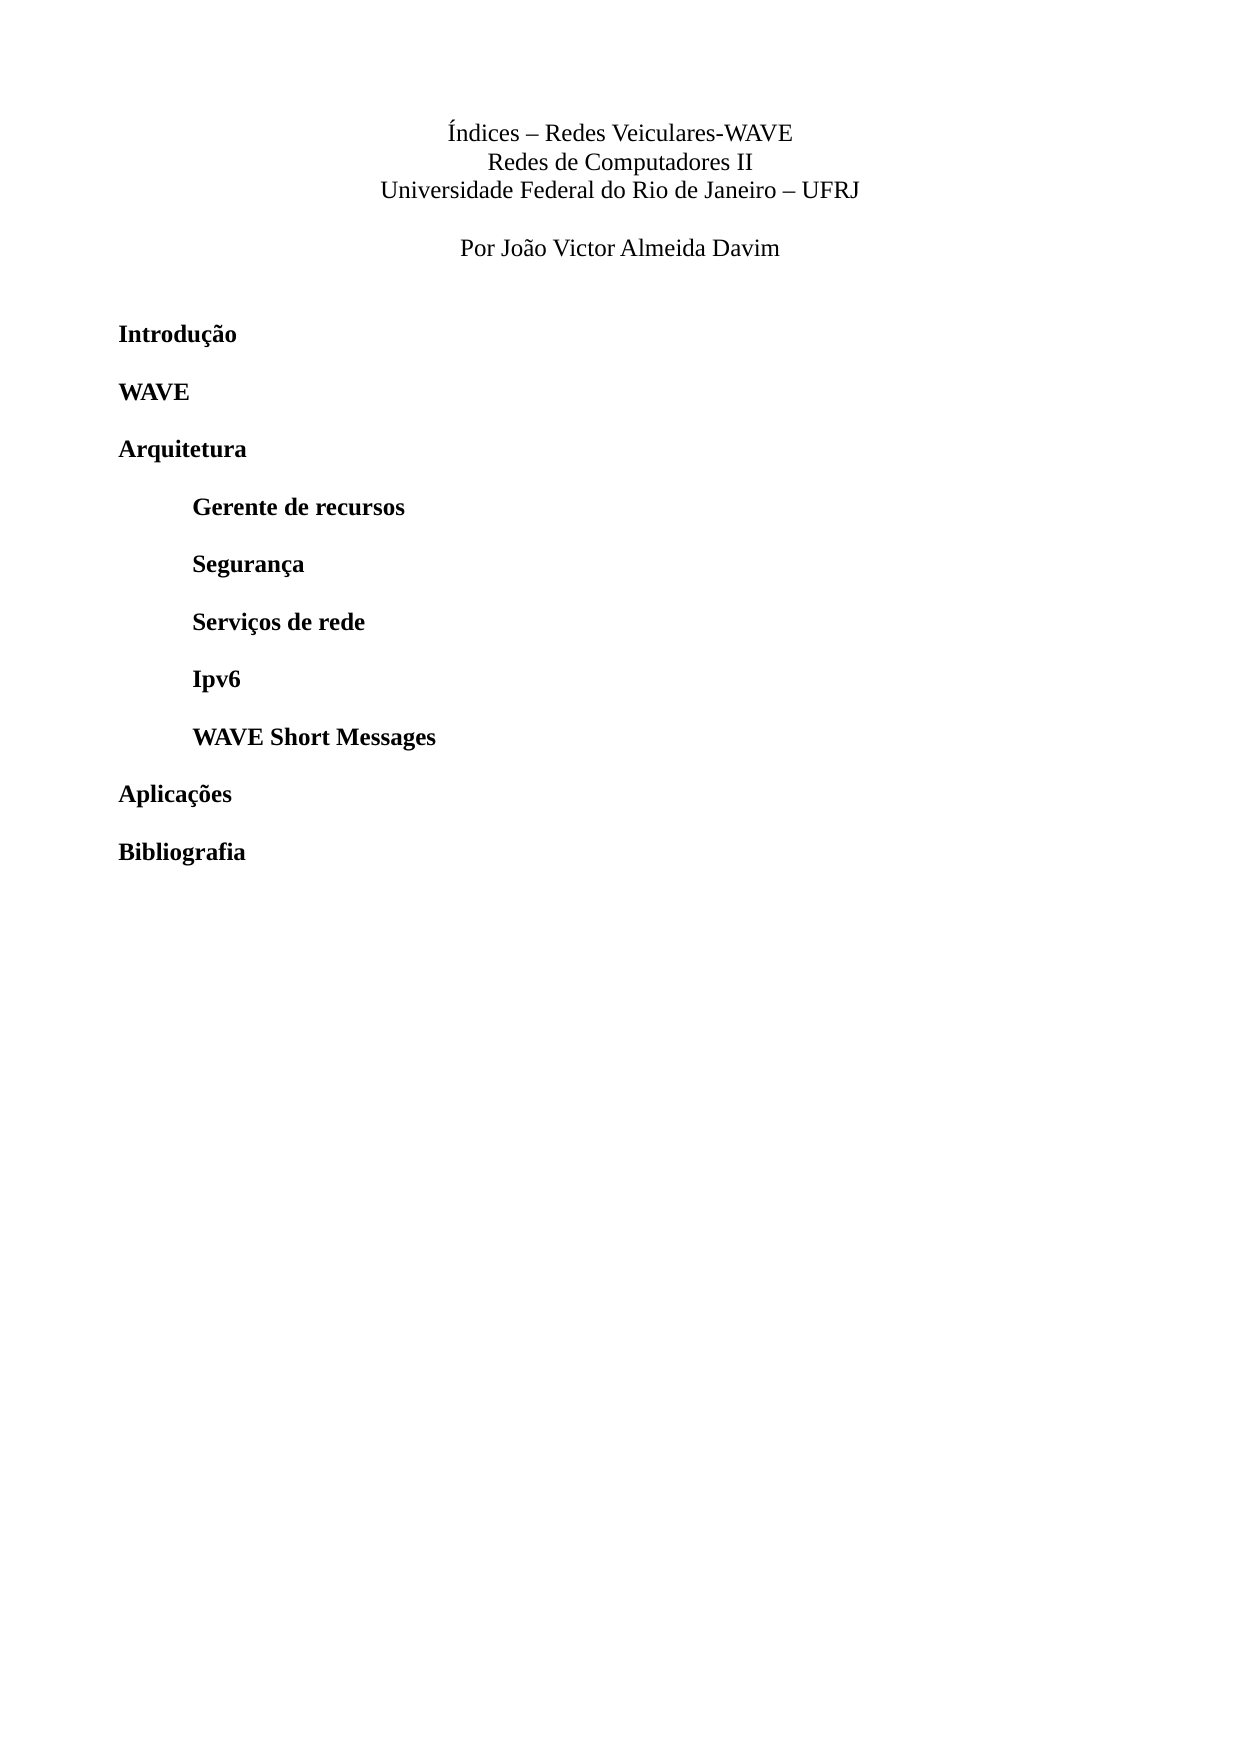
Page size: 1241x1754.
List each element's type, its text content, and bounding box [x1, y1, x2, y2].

text Bibliografia [118, 837, 1122, 866]
text Universidade Federal do Rio de Janeiro – UFRJ [118, 176, 1122, 204]
text Ipv6 [118, 664, 1122, 693]
text Serviços de rede [118, 607, 1122, 636]
text Índices – Redes Veiculares-WAVE [118, 118, 1122, 147]
text Por João Victor Almeida Davim [118, 233, 1122, 262]
text Aplicações [118, 779, 1122, 808]
text Arquitetura [118, 434, 1122, 463]
text WAVE [118, 377, 1122, 406]
text Redes de Computadores II [118, 147, 1122, 176]
text Gerente de recursos [118, 492, 1122, 521]
text Segurança [118, 549, 1122, 578]
text WAVE Short Messages [118, 722, 1122, 751]
text Introdução [118, 319, 1122, 348]
